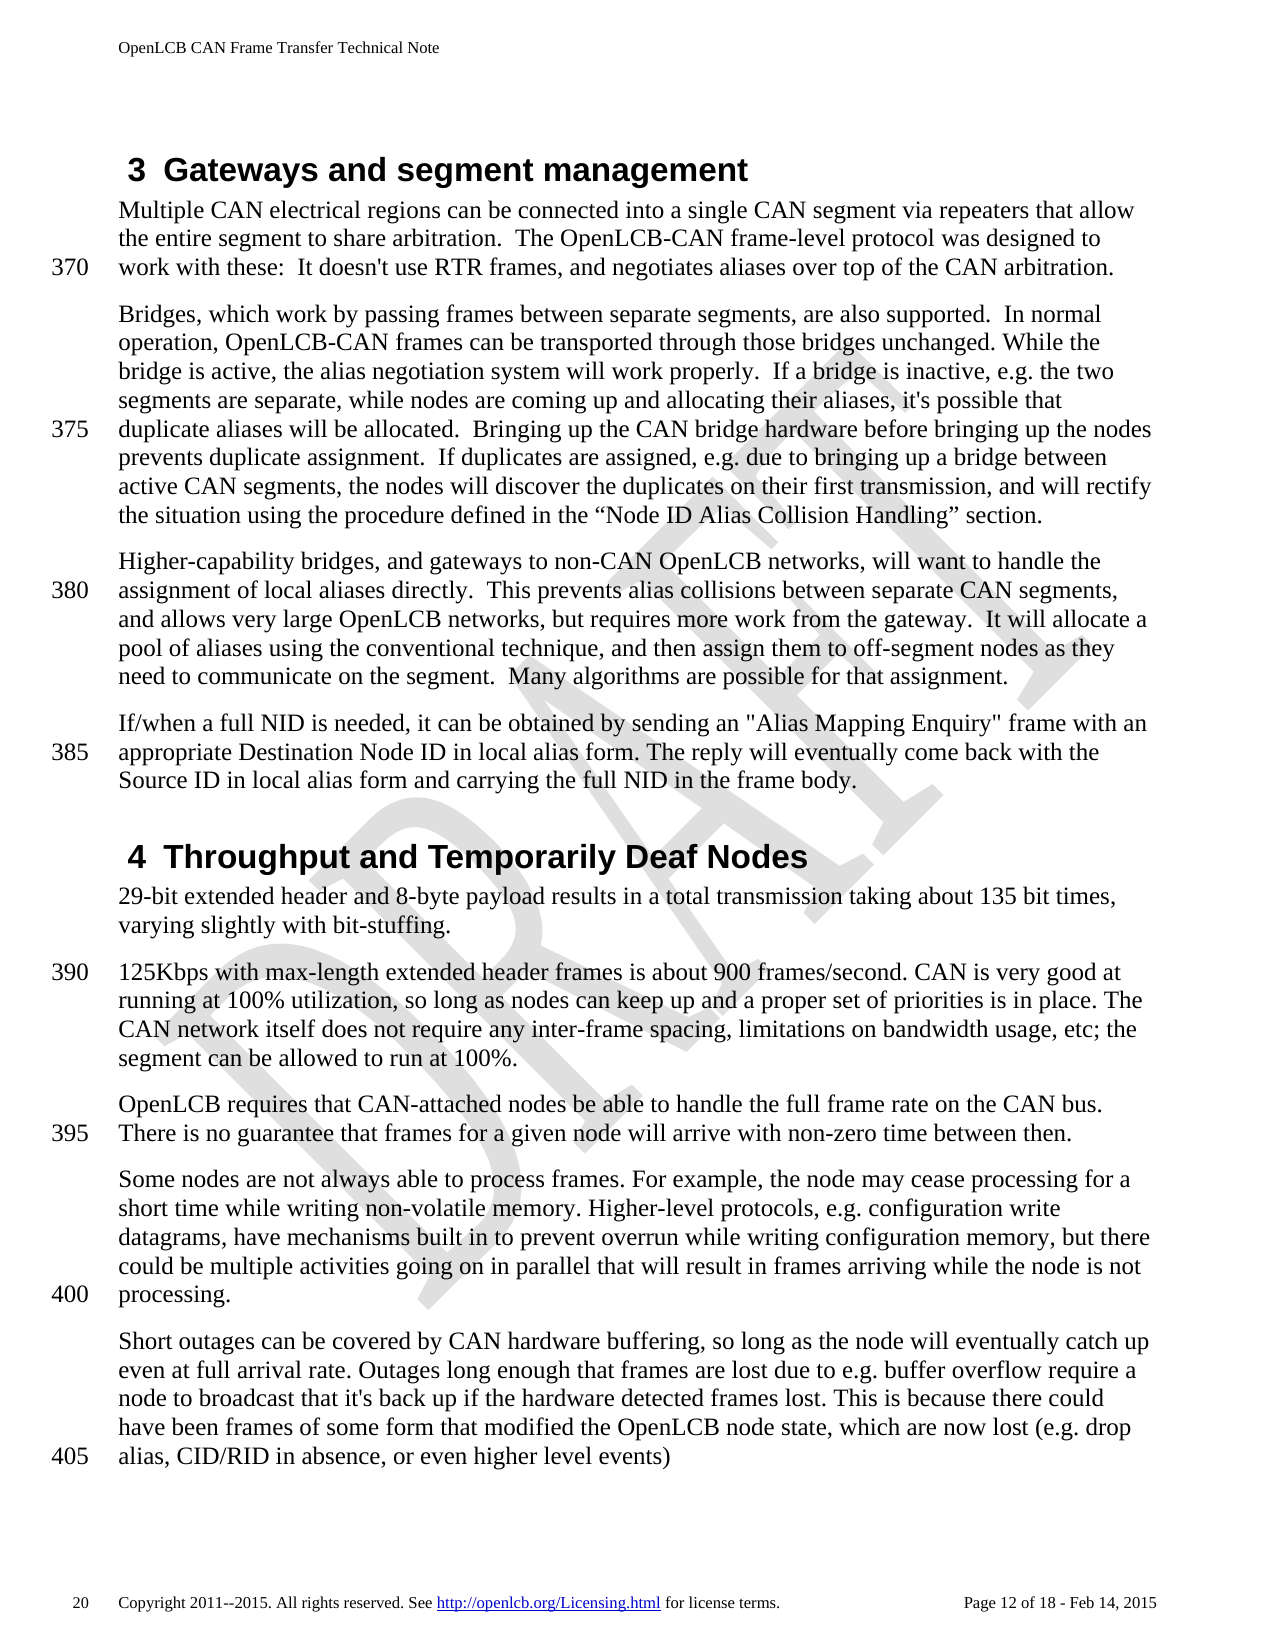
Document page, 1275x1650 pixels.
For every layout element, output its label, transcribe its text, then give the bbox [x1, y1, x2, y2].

text 125Kbps with max-length extended header frames is about 900 frames/second. CAN is very good at running at 100% utilization, so long as nodes can keep up and a proper set of priorities is in place. The CAN network itself does not require any inter-frame spacing, limitations on bandwidth usage, etc; the segment can be allowed to run at 100%. [211, 977, 425, 1072]
text If/when a full NID is needed, it can be obtained by sending an "Alias Mapping Enquiry" frame with an appropriate Destination Node ID in local alias form. The reply will eventually come back with the Source ID in local alias form and carrying the full NID in the frame body. [118, 708, 590, 794]
subtitle Throughput and Temporarily Deaf Nodes [799, 837, 1157, 875]
text If/when a full NID is needed, it can be obtained by sending an "Alias Mapping Enquiry" frame with an appropriate Destination Node ID in local alias form. The reply will eventually come back with the Source ID in local alias form and carrying the full NID in the frame body. [811, 708, 1157, 794]
text Multiple CAN electrical regions can be connected into a single CAN segment via repeaters that allow the entire segment to share arbitration. The OpenLCB-CAN frame-level protocol was designed to work with these: It doesn't use RTR frames, and negotiates aliases over top of the CAN arbitration. [118, 195, 1157, 281]
text 125Kbps with max-length extended header frames is about 900 frames/second. CAN is very good at running at 100% utilization, so long as nodes can keep up and a proper set of priorities is in place. The CAN network itself does not require any inter-frame spacing, limitations on bandwidth usage, etc; the segment can be allowed to run at 100%. [336, 957, 535, 1072]
text 29-bit extended header and 8-byte payload results in a total transmission taking about 135 bit times, varying slightly with bit-stuffing. [671, 881, 1157, 939]
text 29-bit extended header and 8-byte payload results in a total transmission taking about 135 bit times, varying slightly with bit-stuffing. [387, 881, 515, 939]
text OpenLCB requires that CAN-attached nodes be able to handle the full frame rate on the CAN bus. There is no guarantee that frames for a given node will arrive with non-zero time between then. [593, 1089, 1157, 1147]
subtitle Throughput and Temporarily Deaf Nodes [374, 837, 484, 875]
text Bridges, which work by passing frames between separate segments, are also supported. In normal operation, OpenLCB-CAN frames can be transported through those bridges unchanged. While the bridge is active, the alias negotiation system will work properly. If a bridge is inactive, e.g. the two segments are separate, while nodes are coming up and allocating their aliases, it's possible that duplicate aliases will be allocated. Bringing up the CAN bridge hardware before bringing up the nodes prevents duplicate assignment. If duplicates are assigned, e.g. due to bringing up a bridge between active CAN segments, the nodes will discover the duplicates on their first transmission, and will rectify the situation using the procedure defined in the “Node ID Alias Collision Handling” section. [118, 299, 1157, 529]
text OpenLCB requires that CAN-attached nodes be able to handle the full frame rate on the CAN bus. There is no guarantee that frames for a given node will arrive with non-zero time between then. [118, 1089, 300, 1147]
text OpenLCB requires that CAN-attached nodes be able to handle the full frame rate on the CAN bus. There is no guarantee that frames for a given node will arrive with non-zero time between then. [482, 1089, 584, 1147]
text Higher-capability bridges, and gateways to non-CAN OpenLCB networks, will want to handle the assignment of local aliases directly. This prevents alias collisions between separate CAN segments, and allows very large OpenLCB networks, but requires more work from the gateway. It will allocate a pool of aliases using the conventional technique, and then assign them to off-segment nodes as they need to communicate on the segment. Many algorithms are possible for that assignment. [672, 546, 1033, 690]
text Short outages can be covered by CAN hardware buffering, so long as the node will eventually catch up even at full arrival rate. Outages long enough that frames are lost due to e.g. buffer overflow require a node to broadcast that it's back up if the hardware detected frames lost. This is because there could have been frames of some form that modified the OpenLCB node state, which are now lost (e.g. drop alias, CID/RID in absence, or even higher level events) [118, 1326, 1157, 1470]
text Some nodes are not always able to process frames. For example, the node may cease processing for a short time while writing non-volatile memory. Higher-level protocols, e.g. configuration write datagrams, have mechanisms built in to prevent overrun while writing configuration memory, but there could be multiple activities going on in parallel that will result in frames arriving while the node is not processing. [118, 1164, 429, 1308]
text 29-bit extended header and 8-byte payload results in a total transmission taking about 135 bit times, varying slightly with bit-stuffing. [118, 881, 402, 939]
subtitle Throughput and Temporarily Deaf Nodes [491, 837, 646, 875]
subtitle Throughput and Temporarily Deaf Nodes [674, 837, 795, 875]
text 29-bit extended header and 8-byte payload results in a total transmission taking about 135 bit times, varying slightly with bit-stuffing. [527, 881, 690, 939]
text Some nodes are not always able to process frames. For example, the node may cease processing for a short time while writing non-volatile memory. Higher-level protocols, e.g. configuration write datagrams, have mechanisms built in to prevent overrun while writing configuration memory, but there could be multiple activities going on in parallel that will result in frames arriving while the node is not processing. [360, 1164, 494, 1251]
text If/when a full NID is needed, it can be obtained by sending an "Alias Mapping Enquiry" frame with an appropriate Destination Node ID in local alias form. The reply will eventually come back with the Source ID in local alias form and carrying the full NID in the frame body. [551, 708, 679, 794]
text If/when a full NID is needed, it can be obtained by sending an "Alias Mapping Enquiry" frame with an appropriate Destination Node ID in local alias form. The reply will eventually come back with the Source ID in local alias form and carrying the full NID in the frame body. [609, 708, 854, 794]
text Higher-capability bridges, and gateways to non-CAN OpenLCB networks, will want to handle the assignment of local aliases directly. This prevents alias collisions between separate CAN segments, and allows very large OpenLCB networks, but requires more work from the gateway. It will allocate a pool of aliases using the conventional technique, and then assign them to off-segment nodes as they need to communicate on the segment. Many algorithms are possible for that assignment. [118, 546, 750, 690]
text OpenLCB requires that CAN-attached nodes be able to handle the full frame rate on the CAN bus. There is no guarantee that frames for a given node will arrive with non-zero time between then. [285, 1089, 482, 1147]
subtitle Throughput and Temporarily Deaf Nodes [118, 837, 350, 875]
text Higher-capability bridges, and gateways to non-CAN OpenLCB networks, will want to handle the assignment of local aliases directly. This prevents alias collisions between separate CAN segments, and allows very large OpenLCB networks, but requires more work from the gateway. It will allocate a pool of aliases using the conventional technique, and then assign them to off-segment nodes as they need to communicate on the segment. Many algorithms are possible for that assignment. [950, 546, 1157, 690]
text Some nodes are not always able to process frames. For example, the node may cease processing for a short time while writing non-volatile memory. Higher-level protocols, e.g. configuration write datagrams, have mechanisms built in to prevent overrun while writing configuration memory, but there could be multiple activities going on in parallel that will result in frames arriving while the node is not processing. [432, 1164, 1157, 1308]
text 125Kbps with max-length extended header frames is about 900 frames/second. CAN is very good at running at 100% utilization, so long as nodes can keep up and a proper set of priorities is in place. The CAN network itself does not require any inter-frame spacing, limitations on bandwidth usage, etc; the segment can be allowed to run at 100%. [118, 957, 234, 1072]
subtitle Gateways and segment management [118, 150, 1157, 188]
text 125Kbps with max-length extended header frames is about 900 frames/second. CAN is very good at running at 100% utilization, so long as nodes can keep up and a proper set of priorities is in place. The CAN network itself does not require any inter-frame spacing, limitations on bandwidth usage, etc; the segment can be allowed to run at 100%. [503, 957, 1157, 1072]
